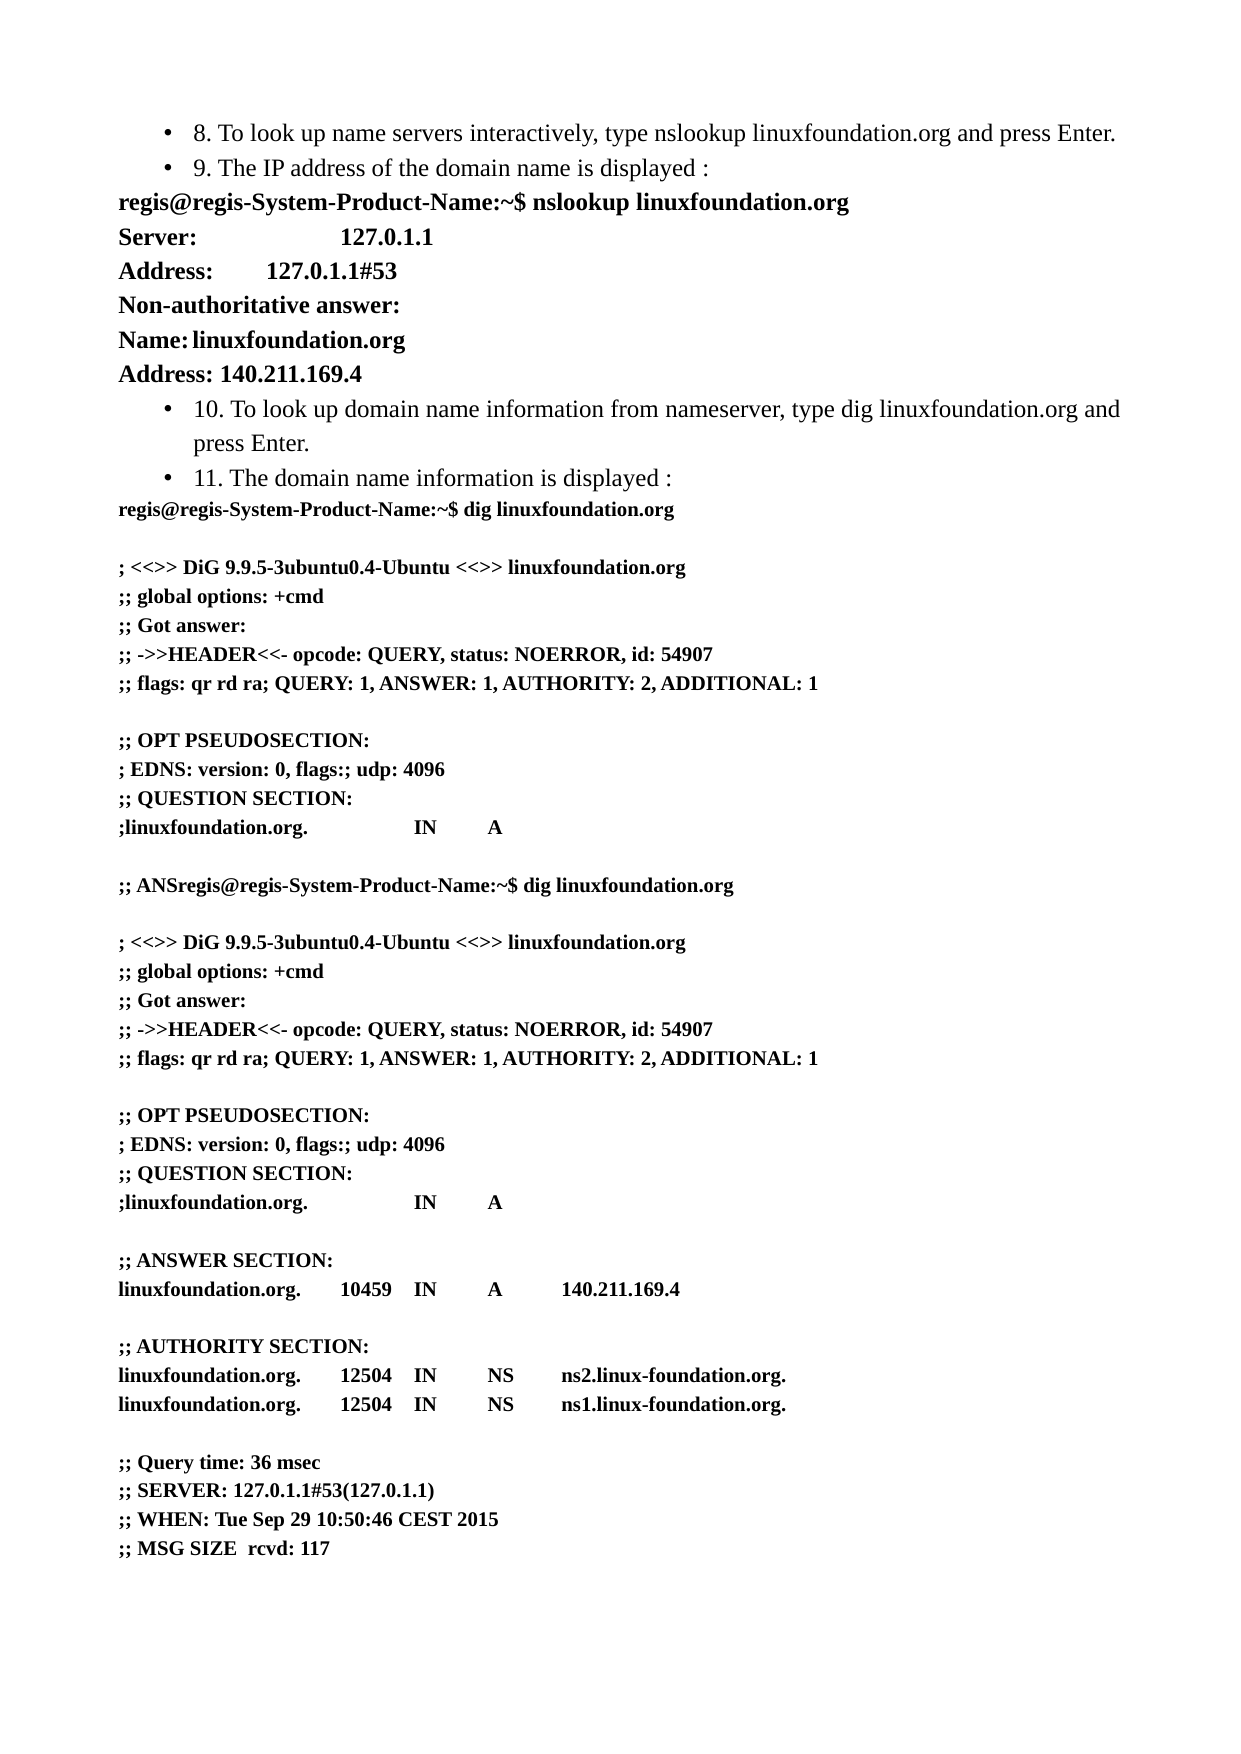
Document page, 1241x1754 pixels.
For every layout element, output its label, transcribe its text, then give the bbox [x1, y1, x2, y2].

list 8. To look up name servers interactively, type nslookup linuxfoundation.org and press Enter. [164, 118, 1122, 147]
text regis@regis-System-Product-Name:~$ dig linuxfoundation.org [118, 497, 1122, 521]
text ;; WHEN: Tue Sep 29 10:50:46 CEST 2015 [118, 1507, 1122, 1531]
list 11. The domain name information is displayed : [164, 463, 1122, 492]
text linuxfoundation.org. 12504 IN NS ns1.linux-foundation.org. [118, 1392, 1122, 1416]
text ;; AUTHORITY SECTION: [118, 1334, 1122, 1358]
text Address: 127.0.1.1#53 [118, 256, 1122, 285]
text Address: 140.211.169.4 [118, 359, 1122, 388]
text Server: 127.0.1.1 [118, 222, 1122, 250]
text ; EDNS: version: 0, flags:; udp: 4096 [118, 757, 1122, 781]
text ; <<>> DiG 9.9.5-3ubuntu0.4-Ubuntu <<>> linuxfoundation.org [118, 930, 1122, 954]
text ;; flags: qr rd ra; QUERY: 1, ANSWER: 1, AUTHORITY: 2, ADDITIONAL: 1 [118, 671, 1122, 694]
text ;; OPT PSEUDOSECTION: [118, 728, 1122, 752]
text ; <<>> DiG 9.9.5-3ubuntu0.4-Ubuntu <<>> linuxfoundation.org [118, 555, 1122, 579]
text ;; ->>HEADER<<- opcode: QUERY, status: NOERROR, id: 54907 [118, 642, 1122, 666]
text linuxfoundation.org. 10459 IN A 140.211.169.4 [118, 1276, 1122, 1301]
text ;; global options: +cmd [118, 959, 1122, 983]
text regis@regis-System-Product-Name:~$ nslookup linuxfoundation.org [118, 187, 1122, 216]
text ;; Got answer: [118, 613, 1122, 637]
text ;; SERVER: 127.0.1.1#53(127.0.1.1) [118, 1478, 1122, 1502]
text ;; QUESTION SECTION: [118, 1161, 1122, 1185]
text Non-authoritative answer: [118, 291, 1122, 319]
text ;; Got answer: [118, 988, 1122, 1012]
list 9. The IP address of the domain name is displayed : [164, 153, 1122, 181]
text ;; flags: qr rd ra; QUERY: 1, ANSWER: 1, AUTHORITY: 2, ADDITIONAL: 1 [118, 1046, 1122, 1070]
text ; EDNS: version: 0, flags:; udp: 4096 [118, 1132, 1122, 1156]
text ;; OPT PSEUDOSECTION: [118, 1103, 1122, 1127]
text ;; ANSWER SECTION: [118, 1248, 1122, 1272]
list 10. To look up domain name information from nameserver, type dig linuxfoundation.org and press Enter. [164, 394, 1122, 457]
text ;; ANSregis@regis-System-Product-Name:~$ dig linuxfoundation.org [118, 872, 1122, 897]
text ;linuxfoundation.org. IN A [118, 1190, 1122, 1214]
text ;; MSG SIZE rcvd: 117 [118, 1536, 1122, 1560]
text ;linuxfoundation.org. IN A [118, 815, 1122, 839]
text ;; global options: +cmd [118, 584, 1122, 608]
text ;; Query time: 36 msec [118, 1449, 1122, 1474]
text ;; ->>HEADER<<- opcode: QUERY, status: NOERROR, id: 54907 [118, 1017, 1122, 1041]
text ;; QUESTION SECTION: [118, 786, 1122, 810]
text linuxfoundation.org. 12504 IN NS ns2.linux-foundation.org. [118, 1363, 1122, 1387]
text Name: linuxfoundation.org [118, 325, 1122, 354]
